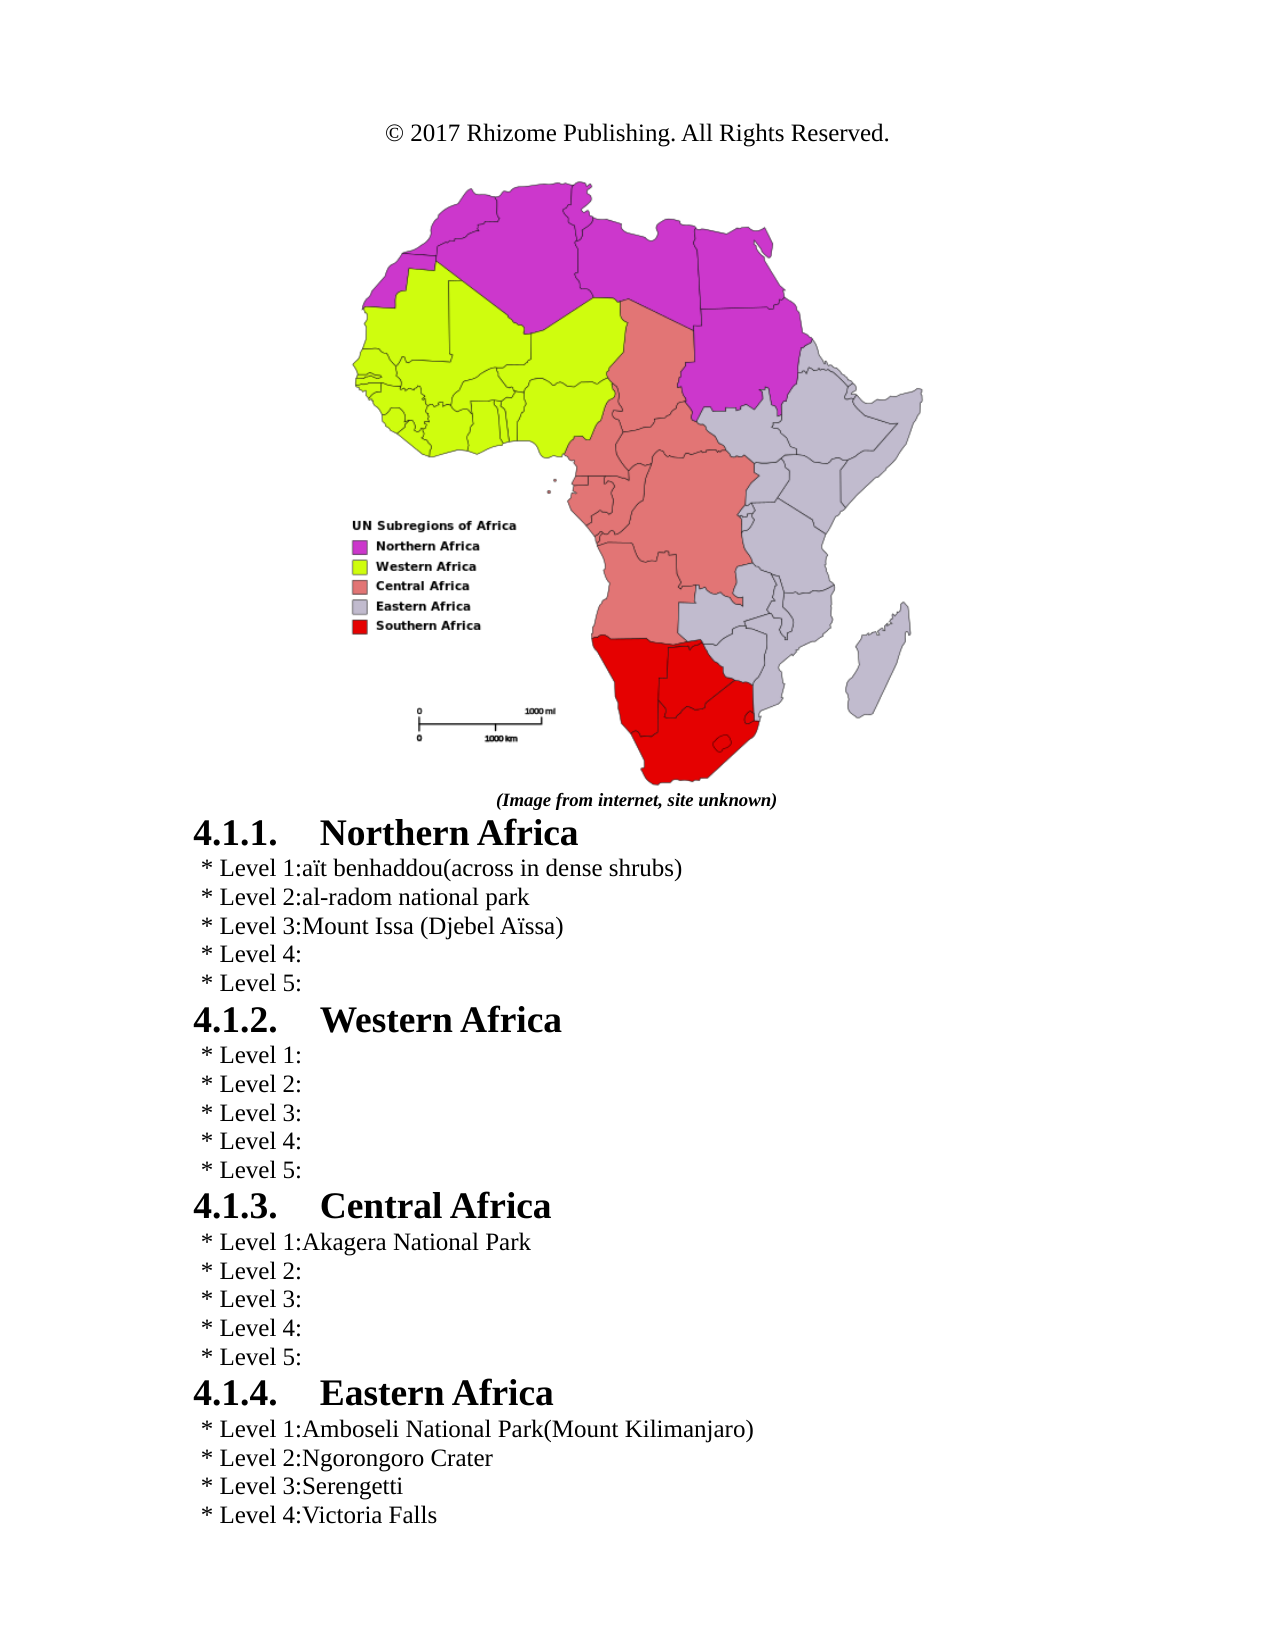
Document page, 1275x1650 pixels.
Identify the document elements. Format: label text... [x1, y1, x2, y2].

list * Level 4: [156, 939, 1157, 968]
list * Level 1:Akagera National Park [156, 1227, 1157, 1256]
list * Level 1:aït benhaddou(across in dense shrubs) [156, 853, 1157, 882]
list * Level 3:Serengetti [156, 1471, 1157, 1500]
list Central Africa [193, 1184, 1157, 1227]
list Eastern Africa [193, 1371, 1157, 1414]
list * Level 4: [156, 1126, 1157, 1155]
list * Level 5: [156, 968, 1157, 997]
list * Level 2:al-radom national park [156, 882, 1157, 911]
list * Level 1:Amboseli National Park(Mount Kilimanjaro) [156, 1414, 1157, 1443]
list * Level 5: [156, 1342, 1157, 1371]
text (Image from internet, site unknown) [118, 178, 1157, 810]
list * Level 3:Mount Issa (Djebel Aïssa) [156, 911, 1157, 939]
list * Level 5: [156, 1155, 1157, 1184]
list Northern Africa [193, 810, 1157, 853]
picture [337, 178, 938, 789]
list * Level 4: [156, 1313, 1157, 1342]
list * Level 2:Ngorongoro Crater [156, 1443, 1157, 1471]
list * Level 2: [156, 1256, 1157, 1284]
list * Level 3: [156, 1284, 1157, 1313]
list * Level 4:Victoria Falls [156, 1500, 1157, 1529]
list * Level 1: [156, 1040, 1157, 1069]
list Western Africa [193, 997, 1157, 1040]
list * Level 3: [156, 1098, 1157, 1126]
list * Level 2: [156, 1069, 1157, 1098]
